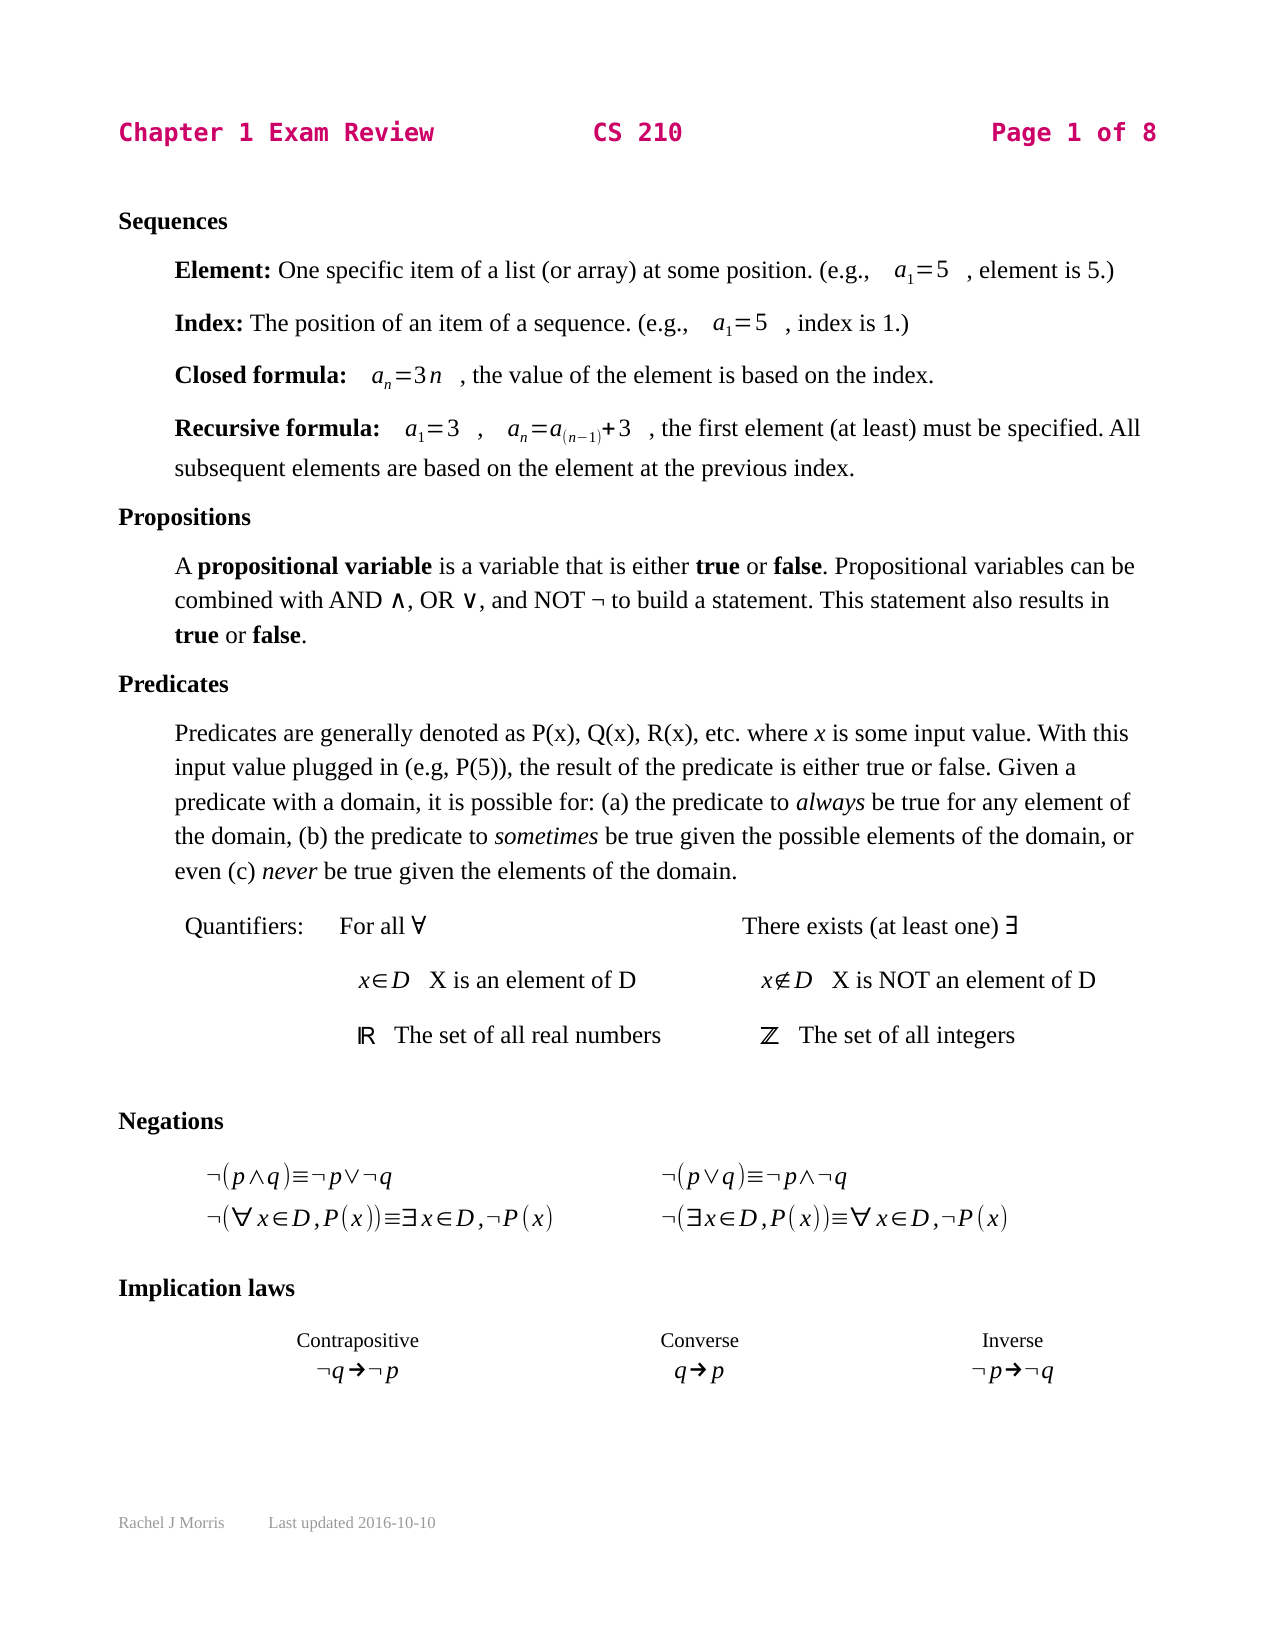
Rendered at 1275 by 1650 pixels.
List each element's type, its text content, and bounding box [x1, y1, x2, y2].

table_cell [179, 1015, 333, 1072]
text Predicates [118, 669, 1157, 698]
text Sequences [118, 206, 1157, 235]
table_cell The set of all real numbers [333, 1015, 736, 1072]
table_header Inverse [868, 1322, 1157, 1404]
table_cell [182, 1197, 637, 1238]
table_header There exists (at least one) ∃ [736, 905, 1157, 960]
text Negations [118, 1072, 1157, 1135]
table_header [182, 1155, 637, 1197]
text A propositional variable is a variable that is either true or false. Propositional variables can be combined with AND ∧, OR ∨, and NOT ¬ to build a statement. This statement also results in true or false. [174, 551, 1157, 649]
text Recursive formula: , , the first element (at least) must be specified. All subsequent elements are based on the element at the previous index. [174, 413, 1157, 482]
text Implication laws [118, 1238, 1157, 1302]
text Propositions [118, 502, 1157, 531]
table_cell [637, 1197, 1157, 1238]
text Index: The position of an item of a sequence. (e.g., , index is 1.) [174, 308, 1157, 340]
text Closed formula: , the value of the element is based on the index. [174, 360, 1157, 393]
table_header For all ∀ [333, 905, 736, 960]
text Element: One specific item of a list (or array) at some position. (e.g., , element is 5.) [174, 255, 1157, 287]
table_cell [179, 960, 333, 1014]
table_cell X is an element of D [333, 960, 736, 1014]
table_cell The set of all integers [736, 1015, 1157, 1072]
table_header Contrapositive [184, 1322, 531, 1404]
table_header Quantifiers: [179, 905, 333, 960]
text Predicates are generally denoted as P(x), Q(x), R(x), etc. where x is some input value. With this input value plugged in (e.g, P(5)), the result of the predicate is either true or false. Given a predicate with a domain, it is possible for: (a) the predicate to always be true for any element of the domain, (b) the predicate to sometimes be true given the possible elements of the domain, or even (c) never be true given the elements of the domain. [174, 718, 1157, 885]
table_cell X is NOT an element of D [736, 960, 1157, 1014]
table_header Converse [531, 1322, 868, 1404]
table_header [637, 1155, 1157, 1197]
